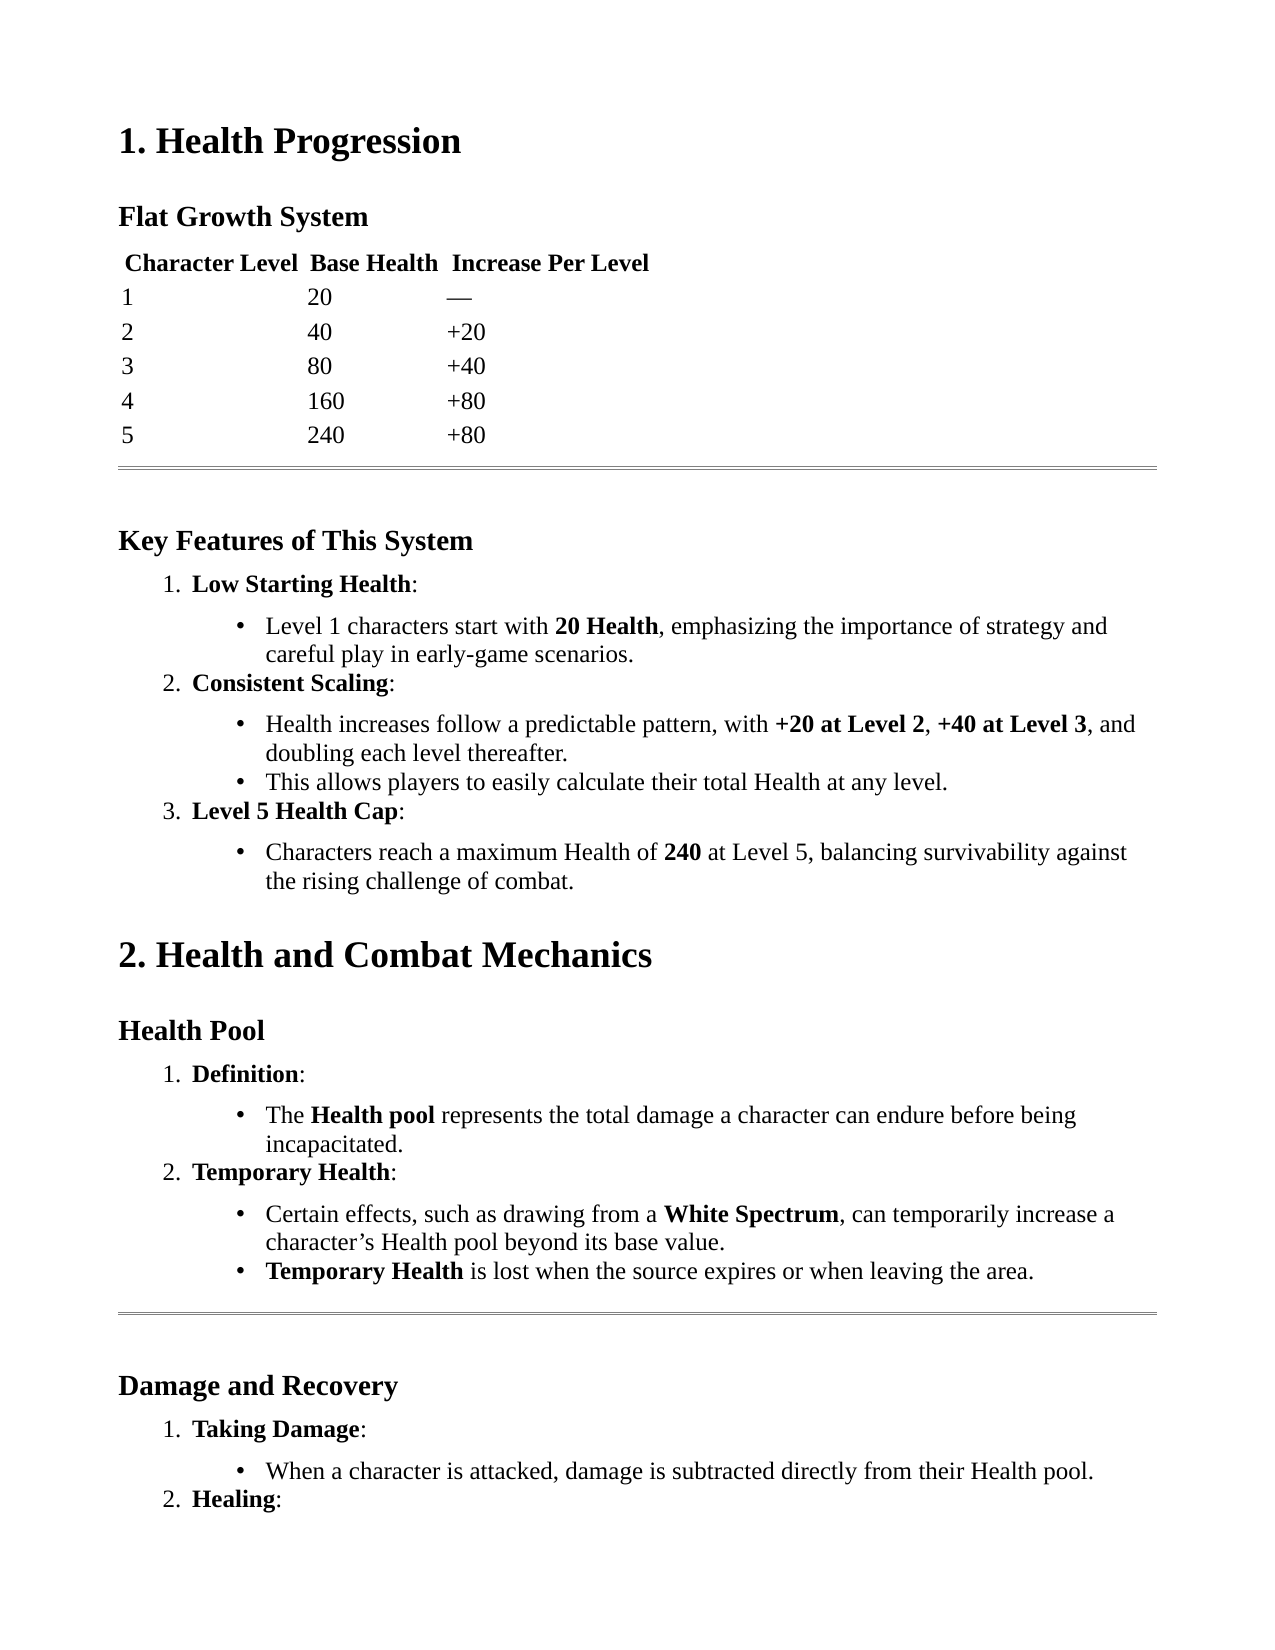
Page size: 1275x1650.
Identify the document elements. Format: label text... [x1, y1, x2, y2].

list The Health pool represents the total damage a character can endure before being incapacitated. [236, 1100, 1157, 1157]
table_cell 80 [304, 349, 444, 383]
subtitle Damage and Recovery [118, 1368, 1157, 1402]
list Level 1 characters start with 20 Health, emphasizing the importance of strategy and careful play in early-game scenarios. [236, 611, 1157, 668]
table_cell 20 [304, 279, 444, 314]
table_cell +40 [444, 349, 657, 383]
subtitle 2. Health and Combat Mechanics [118, 932, 1157, 975]
table_cell 1 [118, 279, 304, 314]
table_cell — [444, 279, 657, 314]
list This allows players to easily calculate their total Health at any level. [236, 767, 1157, 796]
list Health increases follow a predictable pattern, with +20 at Level 2, +40 at Level 3, and doubling each level thereafter. [236, 709, 1157, 767]
table_cell 40 [304, 314, 444, 348]
list Low Starting Health: [162, 569, 1157, 598]
list When a character is attacked, damage is subtracted directly from their Health pool. [236, 1456, 1157, 1484]
table_cell 3 [118, 349, 304, 383]
list Level 5 Health Cap: [162, 796, 1157, 824]
list Definition: [162, 1059, 1157, 1087]
subtitle Key Features of This System [118, 523, 1157, 557]
list Temporary Health: [162, 1157, 1157, 1186]
list Certain effects, such as drawing from a White Spectrum, can temporarily increase a character’s Health pool beyond its base value. [236, 1199, 1157, 1256]
list Temporary Health is lost when the source expires or when leaving the area. [236, 1256, 1157, 1285]
table_cell 240 [304, 418, 444, 452]
table_cell +20 [444, 314, 657, 348]
table_header Increase Per Level [444, 245, 657, 279]
table_cell 2 [118, 314, 304, 348]
subtitle Health Pool [118, 1013, 1157, 1046]
table_cell 4 [118, 383, 304, 418]
list Consistent Scaling: [162, 668, 1157, 697]
subtitle Flat Growth System [118, 199, 1157, 232]
table_header Character Level [118, 245, 304, 279]
table_header Base Health [304, 245, 444, 279]
subtitle 1. Health Progression [118, 118, 1157, 161]
table_cell +80 [444, 383, 657, 418]
table_cell 160 [304, 383, 444, 418]
table_cell 5 [118, 418, 304, 452]
list Healing: [162, 1484, 1157, 1513]
list Taking Damage: [162, 1414, 1157, 1443]
list Characters reach a maximum Health of 240 at Level 5, balancing survivability against the rising challenge of combat. [236, 837, 1157, 894]
table_cell +80 [444, 418, 657, 452]
